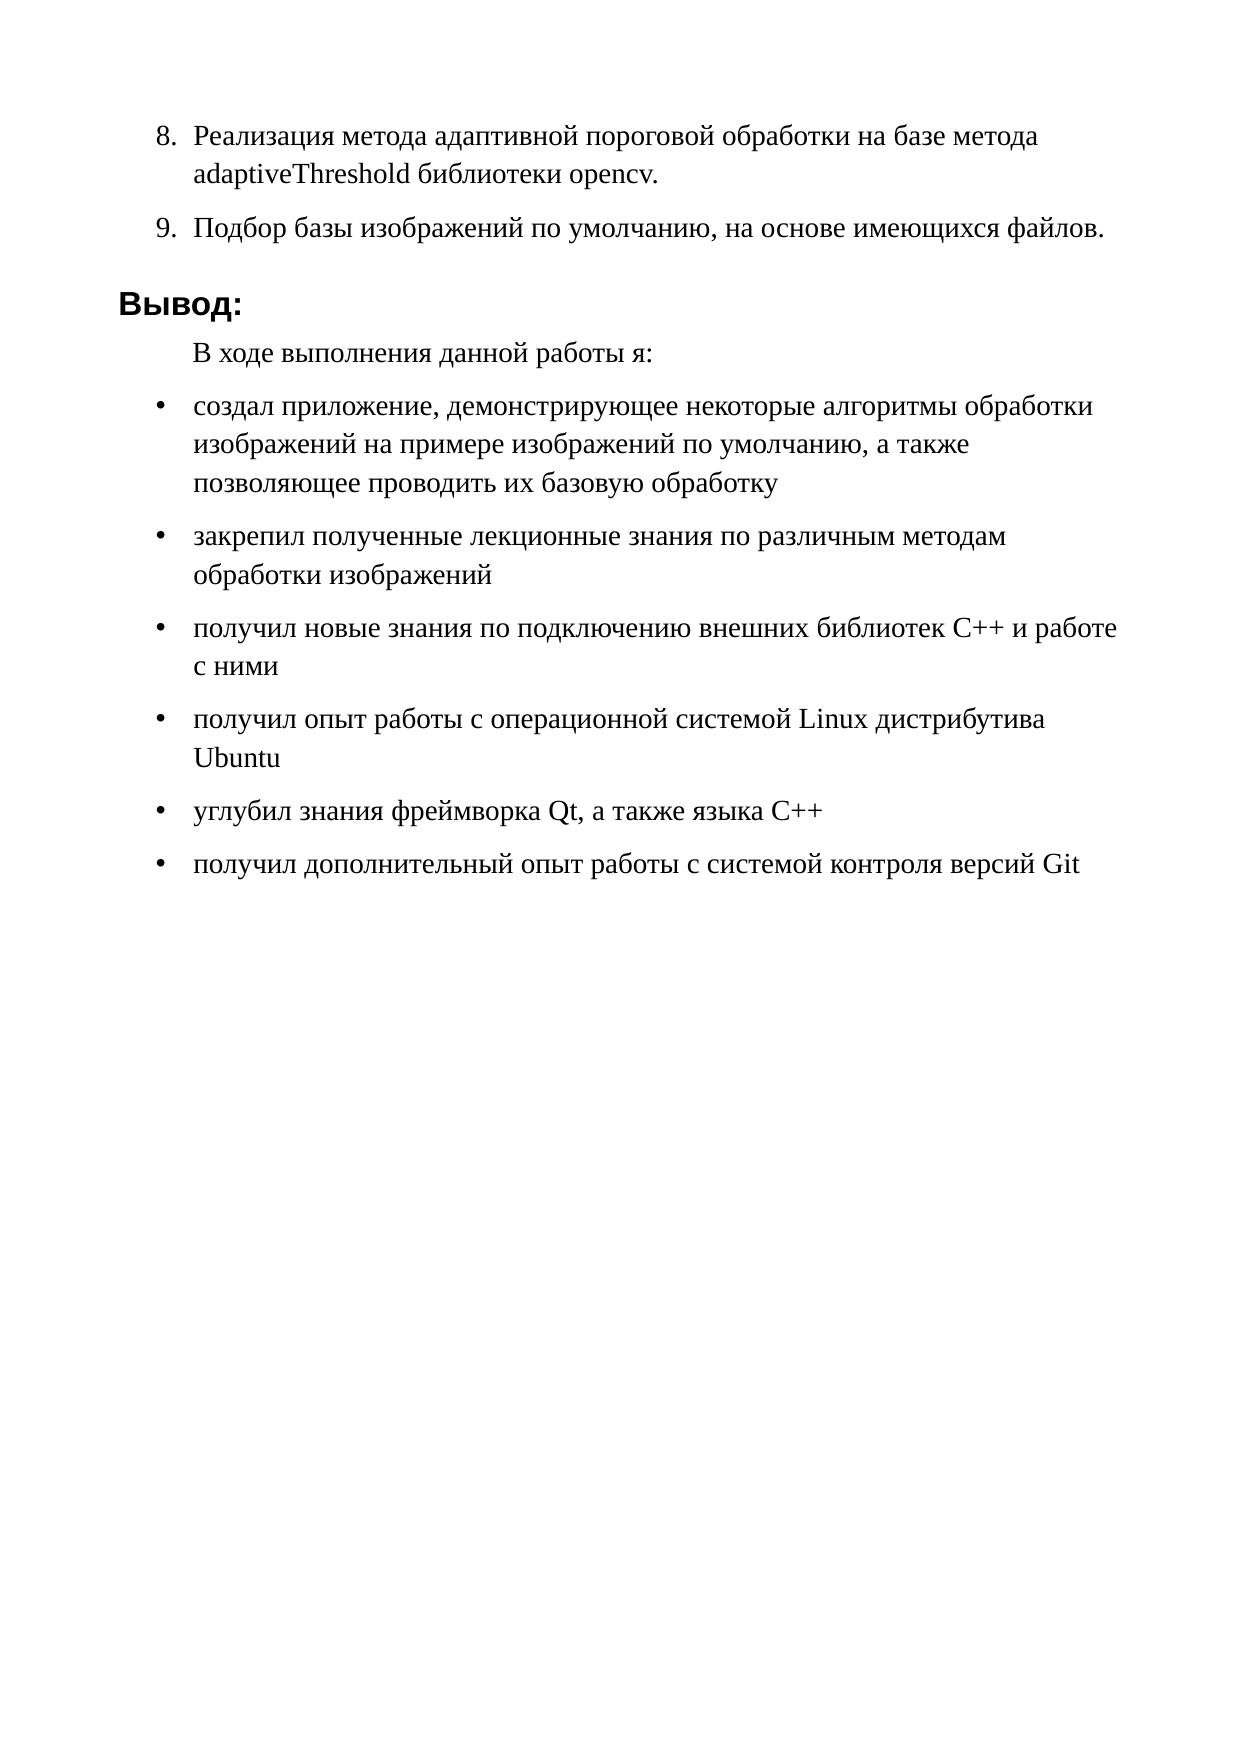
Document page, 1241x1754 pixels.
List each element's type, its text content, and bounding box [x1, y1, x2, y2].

list создал приложение, демонстрирующее некоторые алгоритмы обработки изображений на примере изображений по умолчанию, а также позволяющее проводить их базовую обработку [156, 388, 1122, 498]
list получил новые знания по подключению внешних библиотек C++ и работе с ними [156, 610, 1122, 682]
list получил дополнительный опыт работы с системой контроля версий Git [156, 847, 1122, 880]
list закрепил полученные лекционные знания по различным методам обработки изображений [156, 518, 1122, 590]
list Подбор базы изображений по умолчанию, на основе имеющихся файлов. [156, 210, 1122, 243]
list углубил знания фреймворка Qt, а также языка C++ [156, 793, 1122, 827]
list получил опыт работы с операционной системой Linux дистрибутива Ubuntu [156, 702, 1122, 774]
text В ходе выполнения данной работы я: [118, 335, 1122, 368]
list Реализация метода адаптивной пороговой обработки на базе метода adaptiveThreshold библиотеки opencv. [156, 118, 1122, 190]
subtitle Вывод: [118, 284, 1122, 322]
